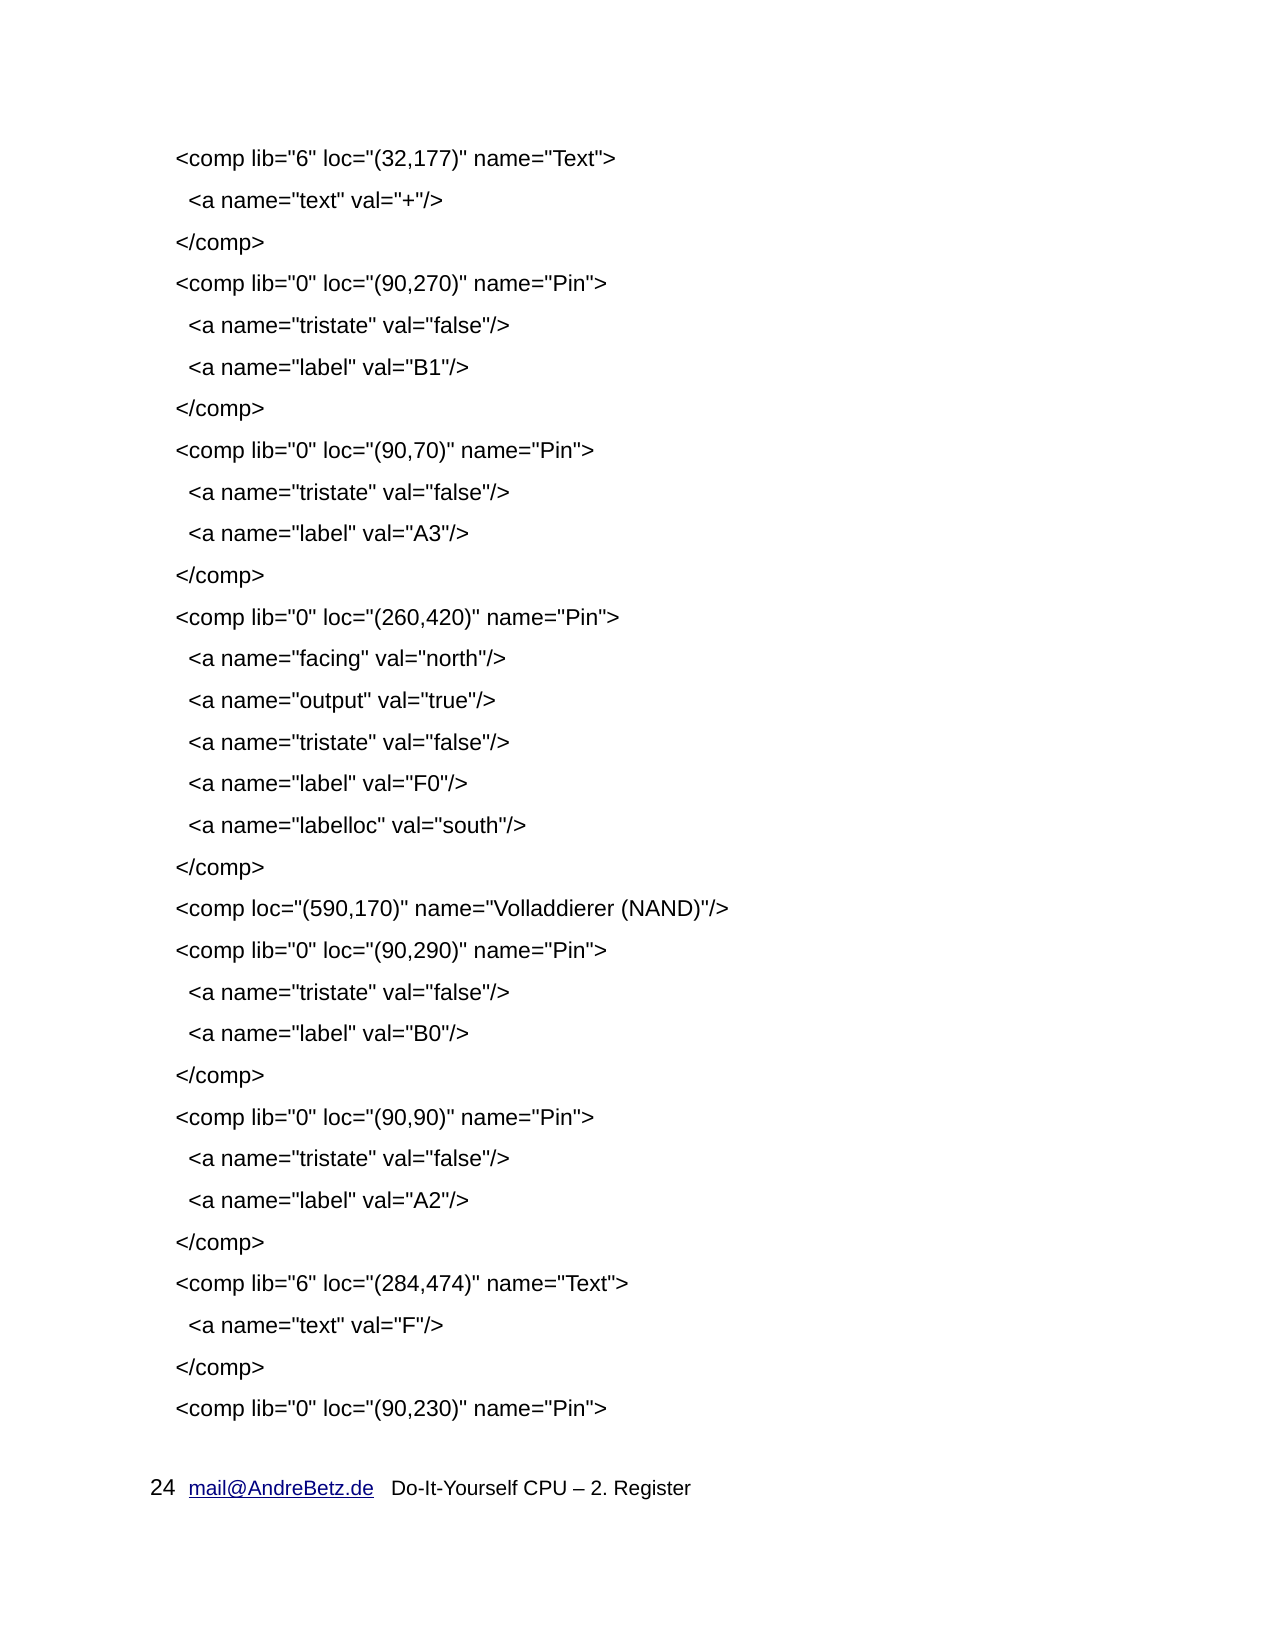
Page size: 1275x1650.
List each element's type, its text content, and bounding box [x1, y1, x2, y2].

text </comp> [150, 1067, 1125, 1087]
text </comp> [150, 400, 1125, 421]
text <comp loc="(590,170)" name="Volladdierer (NAND)"/> [394, 900, 625, 921]
text <a name="label" val="B0"/> [150, 1025, 1125, 1046]
text <a name="label" val="B1"/> [150, 358, 1125, 379]
text <comp loc="(590,170)" name="Volladdierer (NAND)"/> [623, 900, 697, 921]
text <comp lib="6" loc="(32,177)" name="Text"> [150, 150, 378, 171]
text <a name="tristate" val="false"/> [150, 733, 1125, 754]
text <comp lib="0" loc="(90,270)" name="Pin"> [453, 275, 1125, 296]
text <a name="tristate" val="false"/> [150, 983, 1125, 1004]
text <comp lib="0" loc="(260,420)" name="Pin"> [466, 608, 1125, 629]
text <comp lib="6" loc="(284,474)" name="Text"> [466, 1275, 1125, 1296]
text <comp lib="6" loc="(32,177)" name="Text"> [376, 150, 455, 171]
text <comp lib="0" loc="(90,70)" name="Pin"> [441, 442, 1125, 462]
text <a name="label" val="A3"/> [150, 525, 1125, 546]
text <a name="tristate" val="false"/> [150, 1150, 1125, 1171]
text <a name="text" val="+"/> [150, 192, 1125, 212]
text </comp> [150, 858, 1125, 879]
text <comp lib="0" loc="(90,290)" name="Pin"> [376, 942, 455, 962]
text <a name="output" val="true"/> [150, 692, 1125, 712]
text <comp lib="6" loc="(32,177)" name="Text"> [453, 150, 1125, 171]
text <comp lib="0" loc="(90,70)" name="Pin"> [376, 442, 442, 462]
text <comp lib="6" loc="(284,474)" name="Text"> [376, 1275, 468, 1296]
text <a name="tristate" val="false"/> [150, 317, 1125, 337]
text <comp loc="(590,170)" name="Volladdierer (NAND)"/> [305, 900, 396, 921]
text <comp lib="0" loc="(90,90)" name="Pin"> [150, 1108, 378, 1129]
text <comp lib="0" loc="(90,290)" name="Pin"> [454, 942, 1125, 962]
text <comp lib="0" loc="(90,290)" name="Pin"> [150, 942, 378, 962]
text <comp lib="0" loc="(260,420)" name="Pin"> [376, 608, 468, 629]
text <comp lib="0" loc="(90,70)" name="Pin"> [150, 442, 378, 462]
text <comp lib="0" loc="(90,270)" name="Pin"> [150, 275, 378, 296]
text <comp lib="0" loc="(260,420)" name="Pin"> [150, 608, 378, 629]
text <a name="label" val="A2"/> [150, 1192, 1125, 1212]
text <comp loc="(590,170)" name="Volladdierer (NAND)"/> [695, 900, 1125, 921]
text <comp loc="(590,170)" name="Volladdierer (NAND)"/> [150, 900, 307, 921]
text <comp lib="0" loc="(90,230)" name="Pin"> [376, 1400, 455, 1421]
text </comp> [150, 567, 1125, 587]
text </comp> [150, 233, 1125, 254]
text <a name="label" val="F0"/> [150, 775, 1125, 796]
text <comp lib="0" loc="(90,230)" name="Pin"> [150, 1400, 378, 1421]
text <a name="text" val="F"/> [150, 1317, 1125, 1337]
text </comp> [150, 1233, 1125, 1254]
text <comp lib="0" loc="(90,90)" name="Pin"> [440, 1108, 1125, 1129]
text <comp lib="0" loc="(90,270)" name="Pin"> [376, 275, 455, 296]
text <comp lib="0" loc="(90,230)" name="Pin"> [453, 1400, 1125, 1421]
text <a name="labelloc" val="south"/> [150, 817, 1125, 837]
text </comp> [150, 1358, 1125, 1379]
text <comp lib="0" loc="(90,90)" name="Pin"> [376, 1108, 442, 1129]
text <a name="tristate" val="false"/> [150, 483, 1125, 504]
text <a name="facing" val="north"/> [150, 650, 1125, 671]
text <comp lib="6" loc="(284,474)" name="Text"> [150, 1275, 378, 1296]
